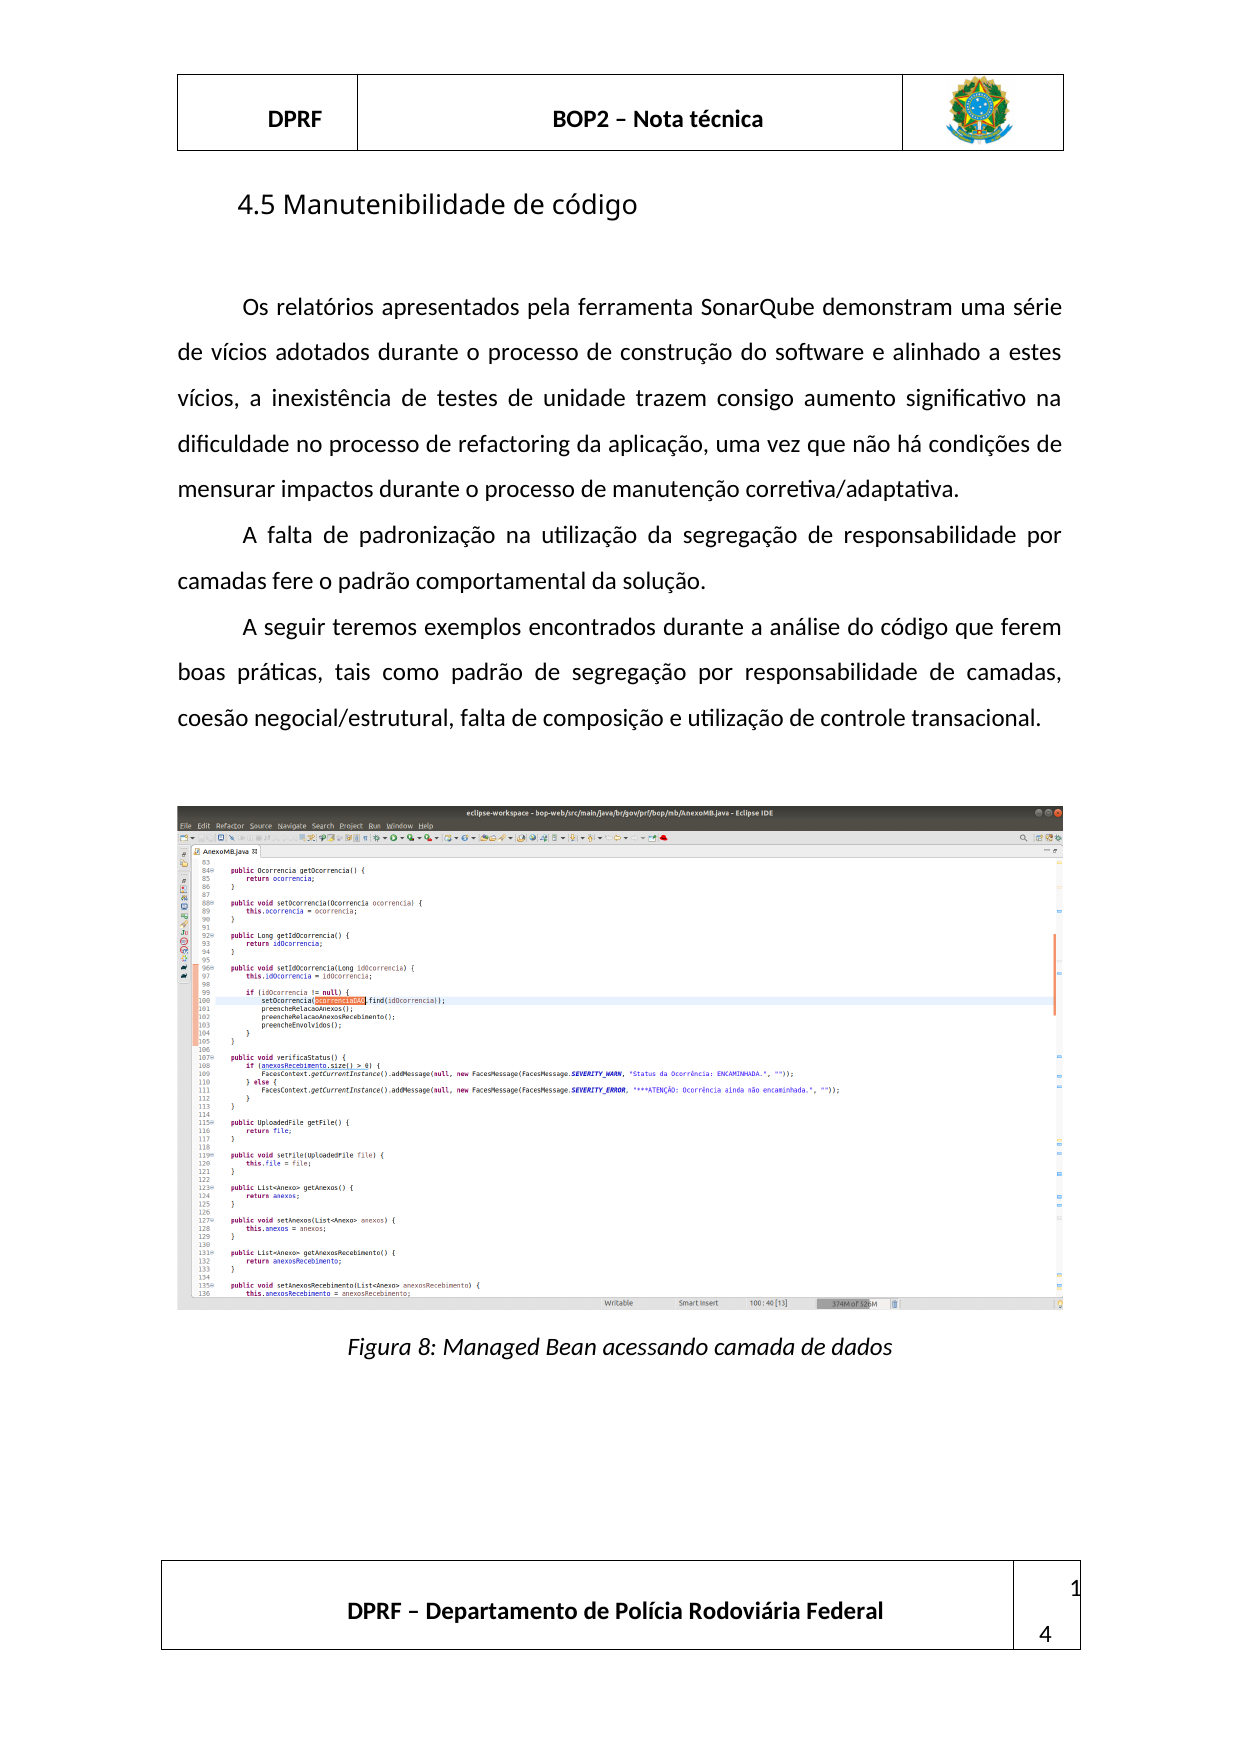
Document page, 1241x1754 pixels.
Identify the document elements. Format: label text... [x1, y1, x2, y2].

text A falta de padronização na utilização da segregação de responsabilidade por camadas fere o padrão comportamental da solução. [177, 519, 1063, 596]
subtitle 4.5 Manutenibilidade de código [638, 186, 1063, 223]
text Os relatórios apresentados pela ferramenta SonarQube demonstram uma série de vícios adotados durante o processo de construção do software e alinhado a estes vícios, a inexistência de testes de unidade trazem consigo aumento significativo na dificuldade no processo de refactoring da aplicação, uma vez que não há condições de mensurar impactos durante o processo de manutenção corretiva/adaptativa. [177, 291, 1063, 336]
text Os relatórios apresentados pela ferramenta SonarQube demonstram uma série de vícios adotados durante o processo de construção do software e alinhado a estes vícios, a inexistência de testes de unidade trazem consigo aumento significativo na dificuldade no processo de refactoring da aplicação, uma vez que não há condições de mensurar impactos durante o processo de manutenção corretiva/adaptativa. [177, 413, 1063, 428]
text Os relatórios apresentados pela ferramenta SonarQube demonstram uma série de vícios adotados durante o processo de construção do software e alinhado a estes vícios, a inexistência de testes de unidade trazem consigo aumento significativo na dificuldade no processo de refactoring da aplicação, uma vez que não há condições de mensurar impactos durante o processo de manutenção corretiva/adaptativa. [177, 367, 1063, 382]
picture [944, 75, 1020, 149]
subtitle 4.5 Manutenibilidade de código [177, 186, 237, 223]
text Os relatórios apresentados pela ferramenta SonarQube demonstram uma série de vícios adotados durante o processo de construção do software e alinhado a estes vícios, a inexistência de testes de unidade trazem consigo aumento significativo na dificuldade no processo de refactoring da aplicação, uma vez que não há condições de mensurar impactos durante o processo de manutenção corretiva/adaptativa. [177, 458, 1063, 504]
text Figura 8: Managed Bean acessando camada de dados [177, 1310, 1063, 1361]
text A seguir teremos exemplos encontrados durante a análise do código que ferem boas práticas, tais como padrão de segregação por responsabilidade de camadas, coesão negocial/estrutural, falta de composição e utilização de controle transacional. [177, 611, 1063, 656]
picture [177, 806, 1063, 1310]
text A seguir teremos exemplos encontrados durante a análise do código que ferem boas práticas, tais como padrão de segregação por responsabilidade de camadas, coesão negocial/estrutural, falta de composição e utilização de controle transacional. [177, 687, 1063, 733]
